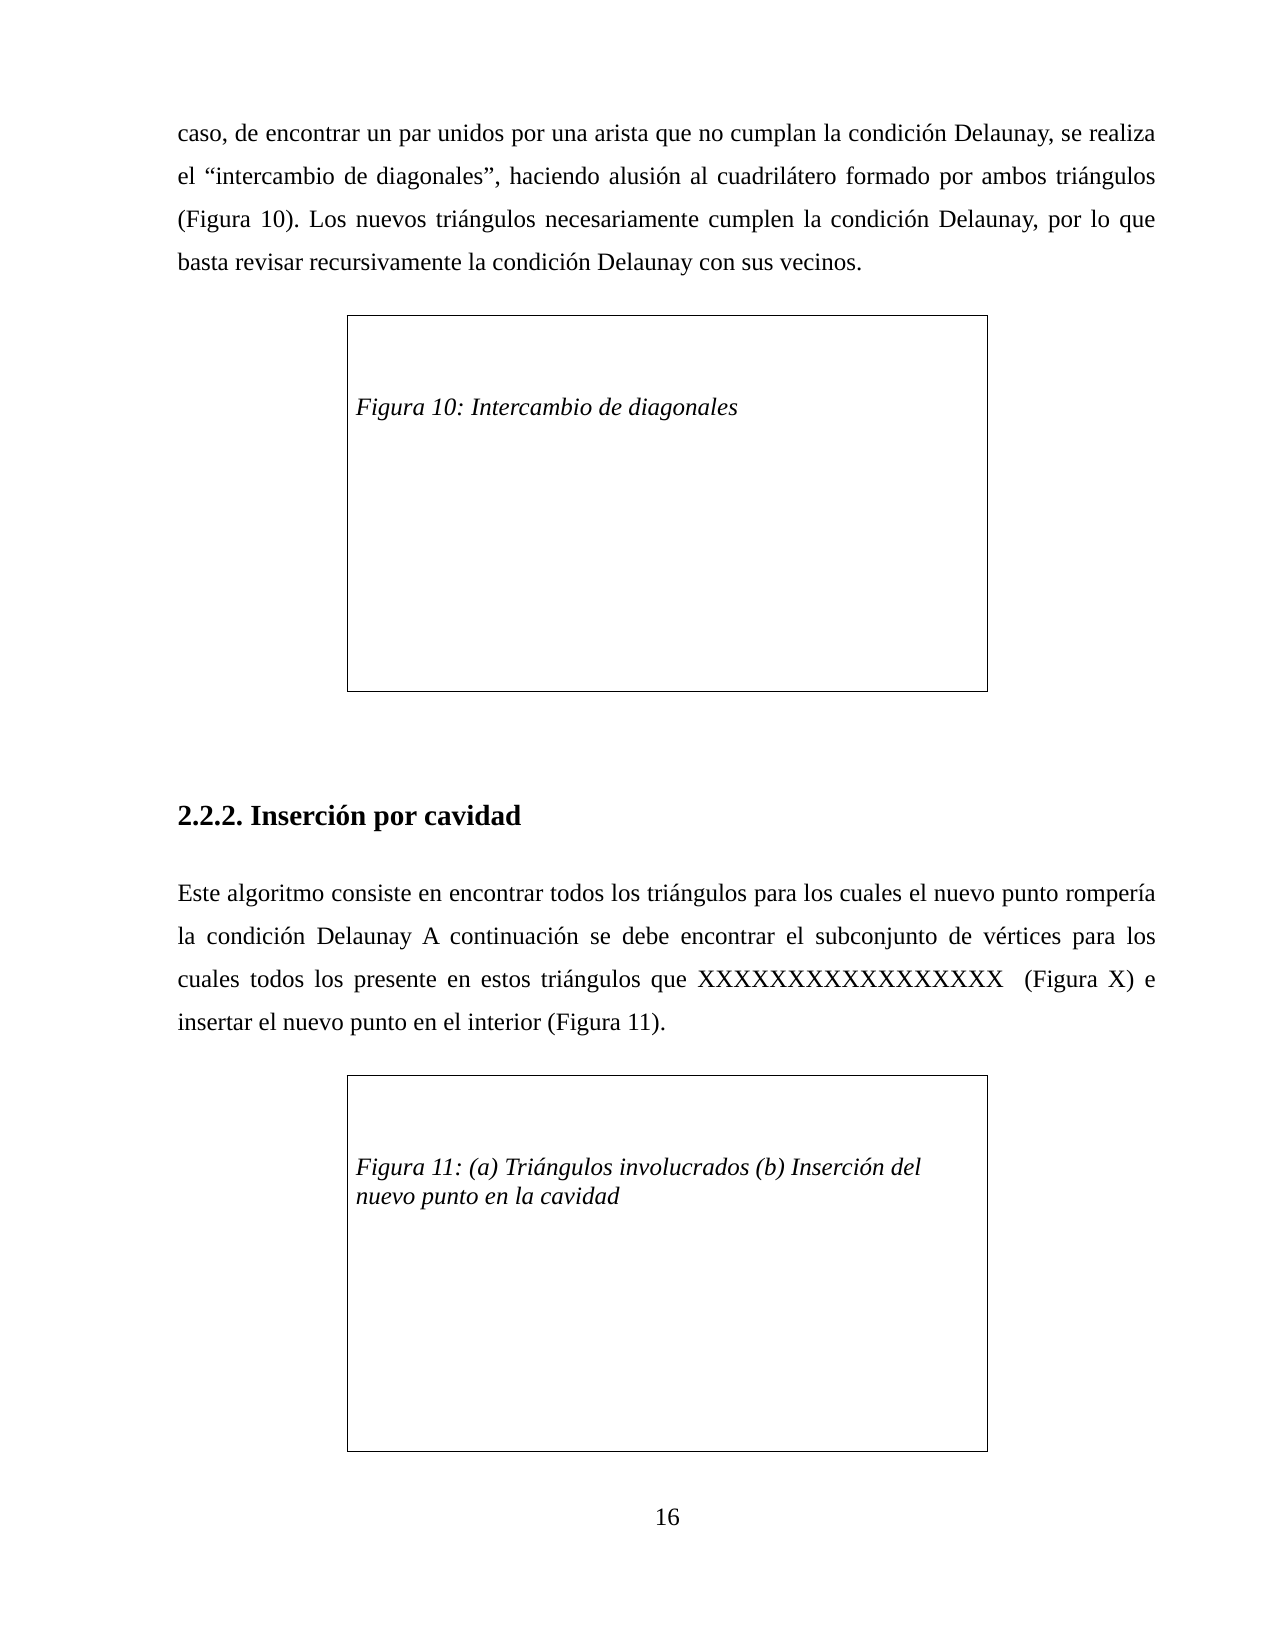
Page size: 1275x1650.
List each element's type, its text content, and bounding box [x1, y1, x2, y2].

text Figura 11: (a) Triángulos involucrados (b) Inserción del nuevo punto en la cavidad [356, 1152, 978, 1209]
subtitle Inserción por cavidad [177, 798, 1157, 832]
text Este algoritmo consiste en encontrar todos los triángulos para los cuales el nuevo punto rompería la condición Delaunay A continuación se debe encontrar el subconjunto de vértices para los cuales todos los presente en estos triángulos que XXXXXXXXXXXXXXXXX (Figura X) e insertar el nuevo punto en el interior (Figura 11). [177, 878, 1157, 1036]
text Figura 10: Intercambio de diagonales [356, 392, 978, 421]
text caso, de encontrar un par unidos por una arista que no cumplan la condición Delaunay, se realiza el “intercambio de diagonales”, haciendo alusión al cuadrilátero formado por ambos triángulos (Figura 10). Los nuevos triángulos necesariamente cumplen la condición Delaunay, por lo que basta revisar recursivamente la condición Delaunay con sus vecinos. [177, 118, 1157, 276]
